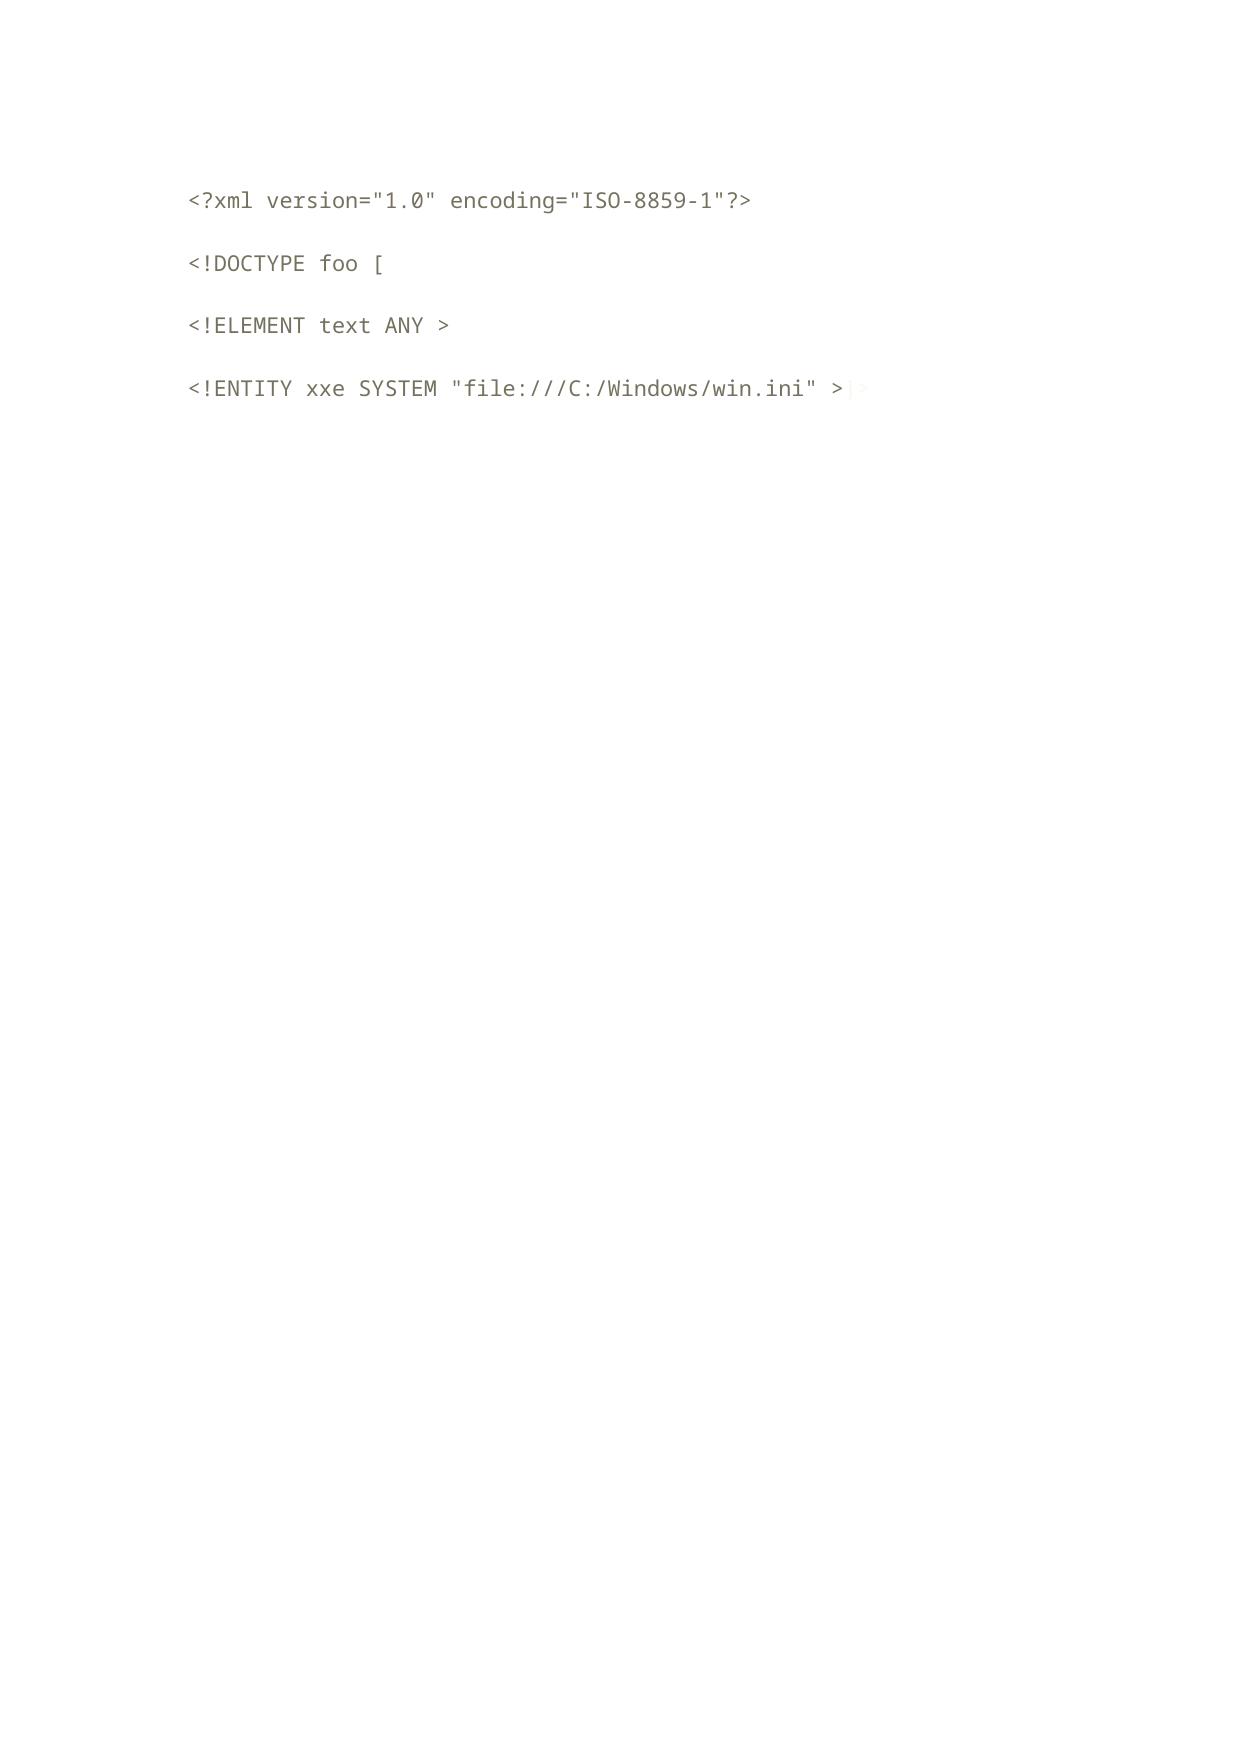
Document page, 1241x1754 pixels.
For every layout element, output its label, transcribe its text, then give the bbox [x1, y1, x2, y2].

text <!DOCTYPE foo [ [187, 221, 1053, 283]
text <!ELEMENT text ANY > [187, 283, 1053, 346]
text <!ENTITY xxe SYSTEM "file:///C:/Windows/win.ini" >]> [187, 346, 1053, 408]
text <?xml version="1.0" encoding="ISO-8859-1"?> [187, 158, 1053, 221]
